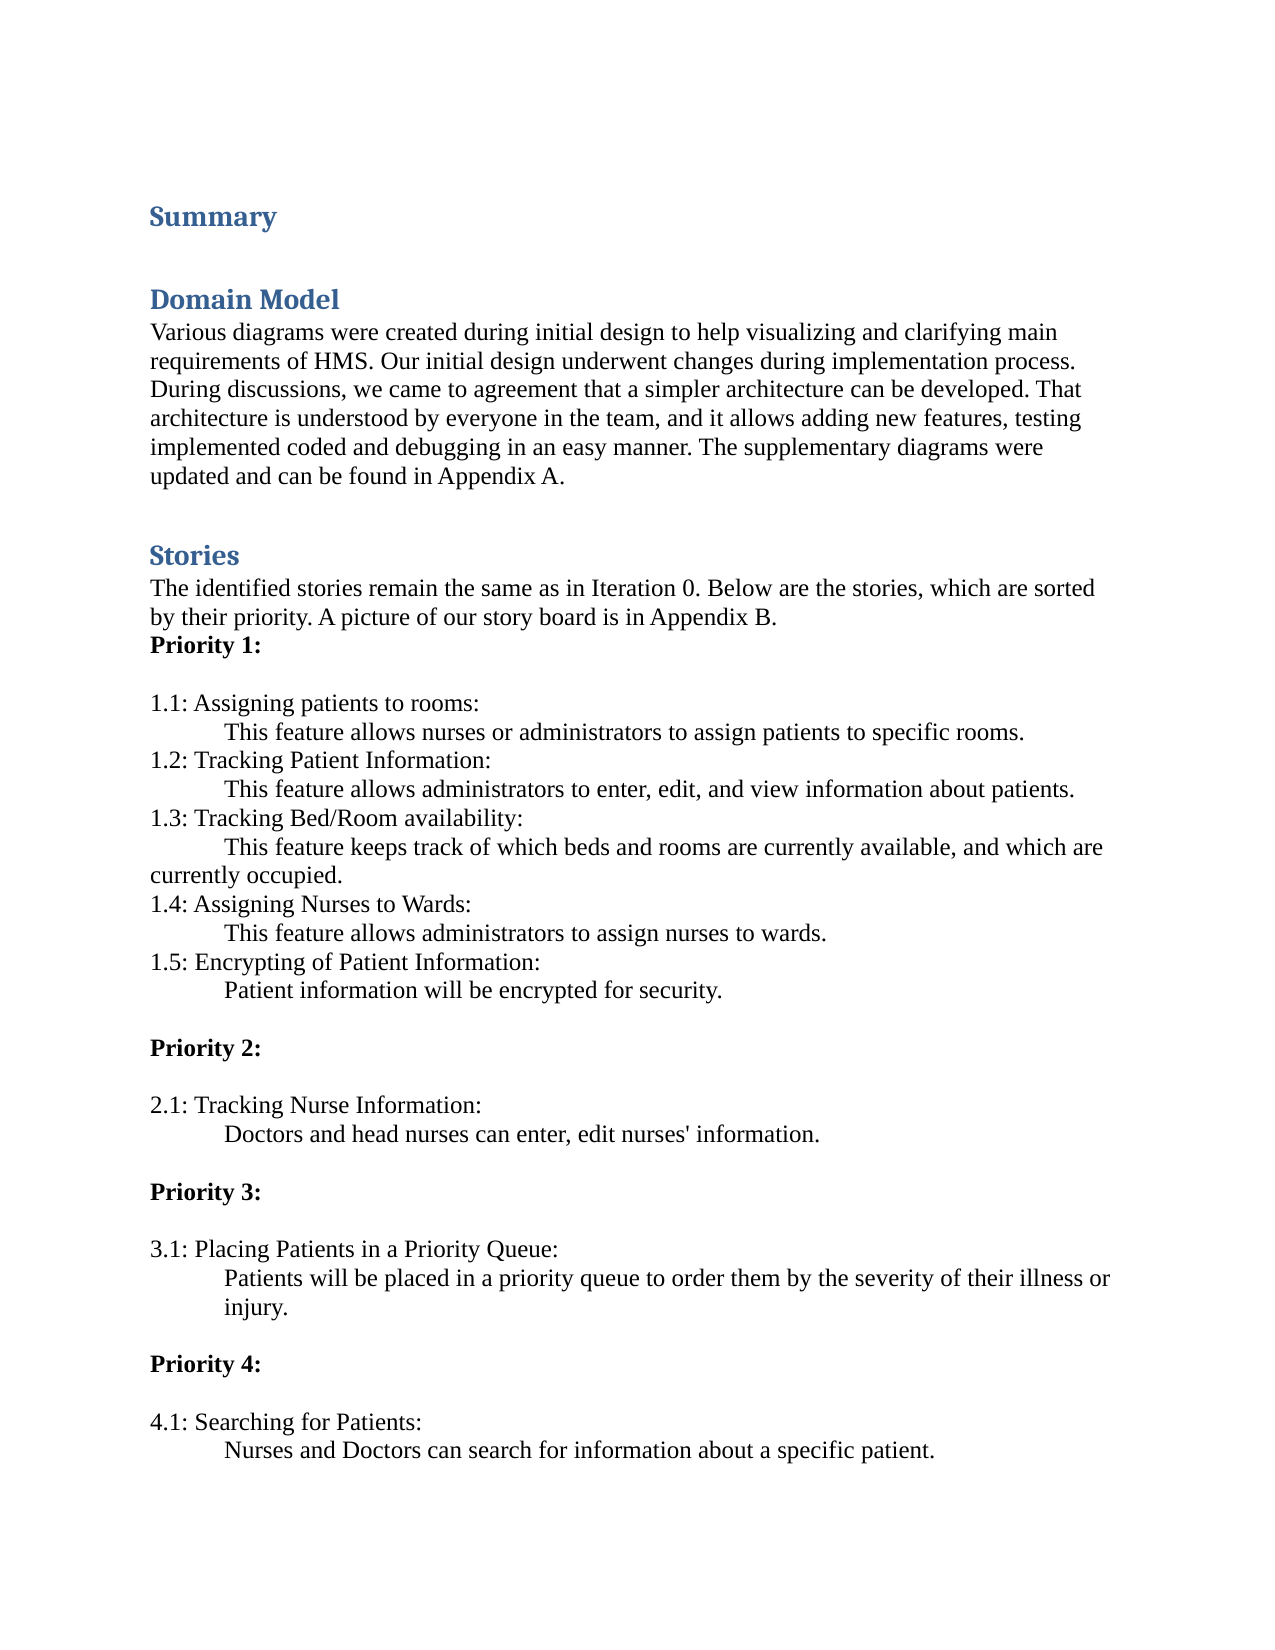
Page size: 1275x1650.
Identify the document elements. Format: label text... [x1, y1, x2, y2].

text This feature allows administrators to enter, edit, and view information about patients. [150, 774, 1125, 803]
text 1.2: Tracking Patient Information: [150, 746, 1125, 774]
text Nurses and Doctors can search for information about a specific patient. [150, 1436, 1125, 1464]
text 2.1: Tracking Nurse Information: [150, 1091, 1125, 1119]
text Priority 1: [150, 631, 1125, 659]
text Patients will be placed in a priority queue to order them by the severity of their illness or injury. [224, 1263, 1125, 1321]
text 1.1: Assigning patients to rooms: [150, 688, 1125, 717]
text Various diagrams were created during initial design to help visualizing and clarifying main requirements of HMS. Our initial design underwent changes during implementation process. During discussions, we came to agreement that a simpler architecture can be developed. That architecture is understood by everyone in the team, and it allows adding new features, testing implemented coded and debugging in an easy manner. The supplementary diagrams were updated and can be found in Appendix A. [150, 317, 1125, 489]
text 1.5: Encrypting of Patient Information: [150, 947, 1125, 976]
text This feature keeps track of which beds and rooms are currently available, and which are currently occupied. [150, 832, 1125, 889]
text 4.1: Searching for Patients: [150, 1407, 1125, 1436]
text 1.3: Tracking Bed/Room availability: [150, 803, 1125, 832]
text 1.4: Assigning Nurses to Wards: [150, 889, 1125, 918]
text This feature allows nurses or administrators to assign patients to specific rooms. [150, 717, 1125, 746]
text Priority 4: [150, 1349, 1125, 1378]
subtitle Summary [150, 200, 1125, 233]
text Priority 2: [150, 1033, 1125, 1062]
subtitle Stories [150, 539, 1125, 573]
text Priority 3: [150, 1177, 1125, 1206]
text Patient information will be encrypted for security. [150, 976, 1125, 1004]
text 3.1: Placing Patients in a Priority Queue: [150, 1234, 1125, 1263]
subtitle Domain Model [150, 283, 1125, 317]
text The identified stories remain the same as in Iteration 0. Below are the stories, which are sorted by their priority. A picture of our story board is in Appendix B. [150, 573, 1125, 631]
text This feature allows administrators to assign nurses to wards. [150, 918, 1125, 947]
text Doctors and head nurses can enter, edit nurses' information. [150, 1119, 1125, 1148]
